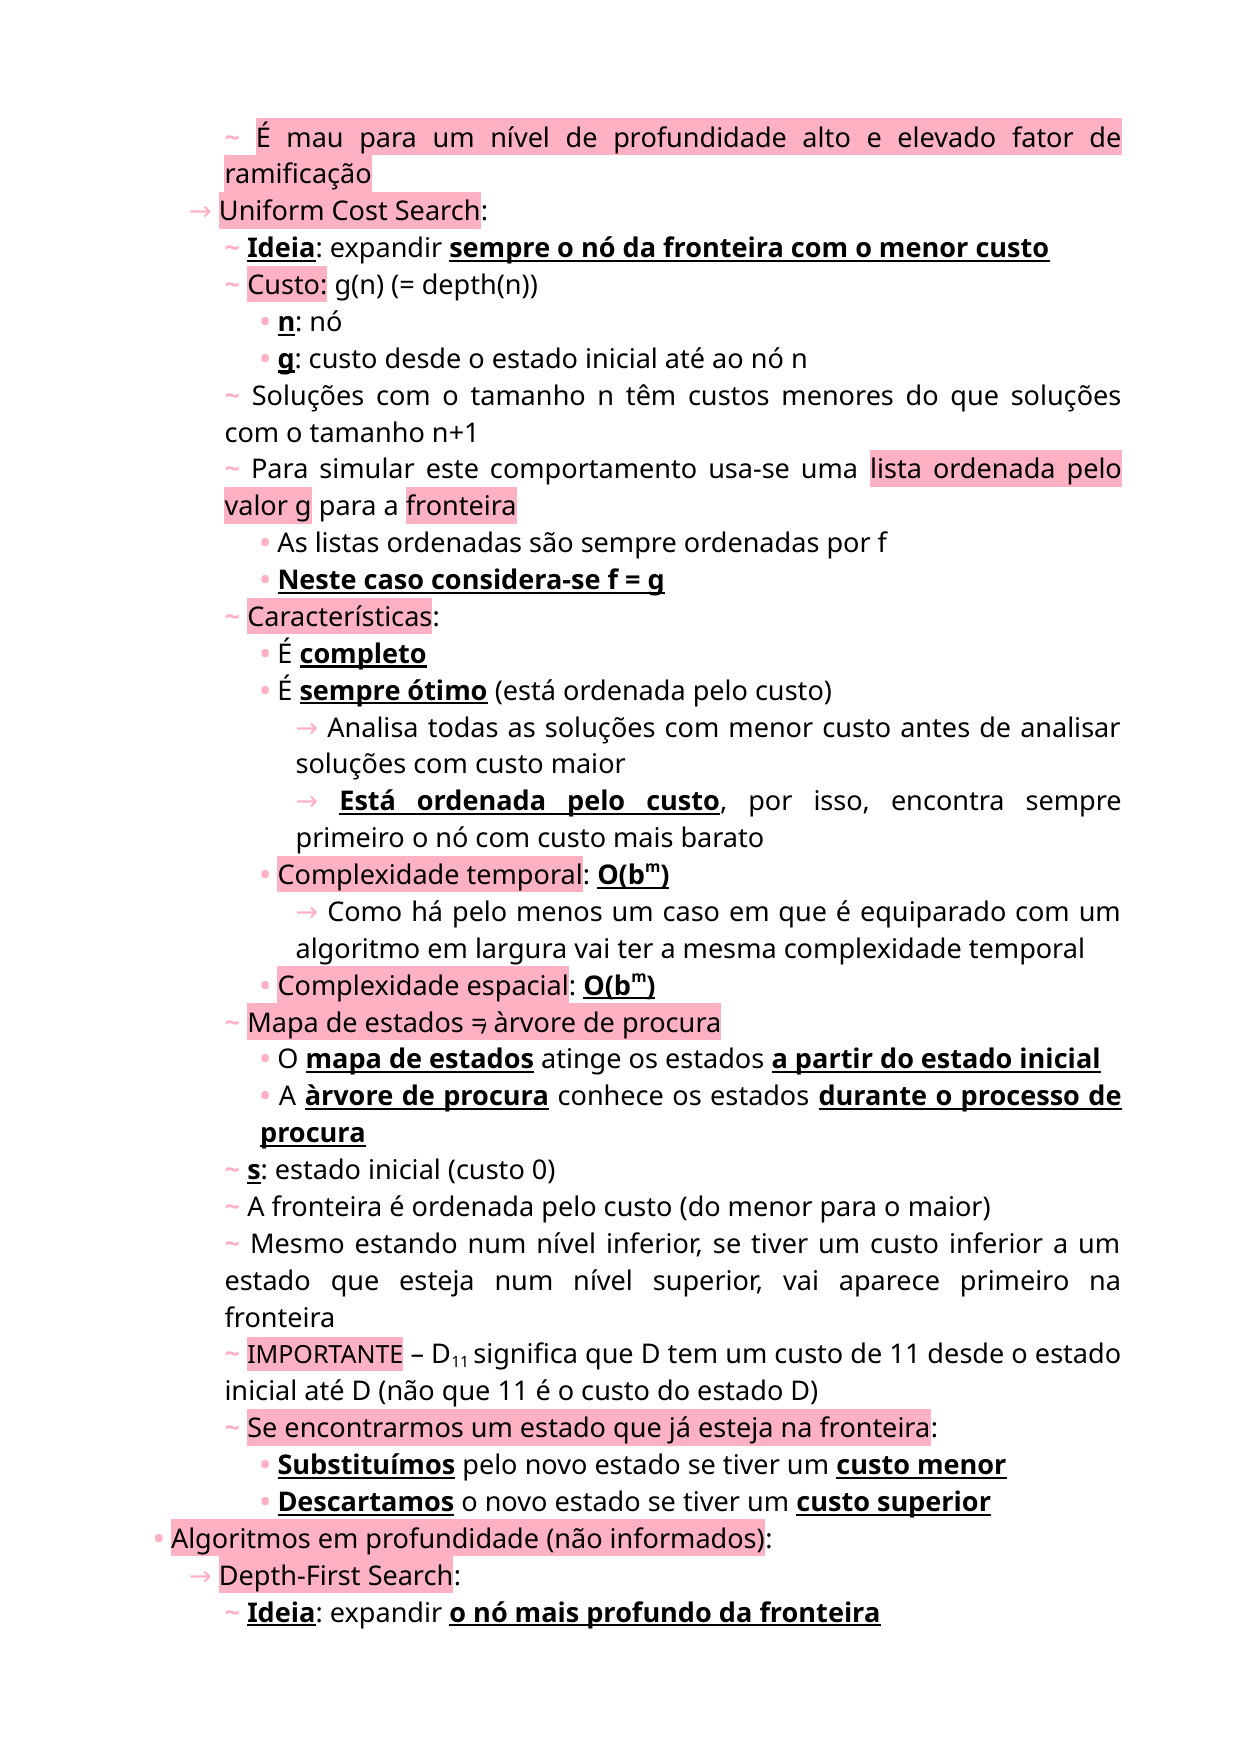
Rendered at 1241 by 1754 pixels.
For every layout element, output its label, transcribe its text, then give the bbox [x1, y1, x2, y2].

text → Está ordenada pelo custo, por isso, encontra sempre primeiro o nó com custo mais barato [295, 782, 1122, 856]
text ~ Se encontrarmos um estado que já esteja na fronteira: [224, 1409, 1122, 1446]
text • Algoritmos em profundidade (não informados): [153, 1519, 1122, 1556]
text • Substituímos pelo novo estado se tiver um custo menor [260, 1446, 1122, 1482]
text ~ Soluções com o tamanho n têm custos menores do que soluções com o tamanho n+1 [224, 376, 1122, 450]
text ~ IMPORTANTE – D11 significa que D tem um custo de 11 desde o estado inicial até D (não que 11 é o custo do estado D) [224, 1335, 1122, 1409]
text → Depth-First Search: [189, 1556, 1122, 1593]
text → Como há pelo menos um caso em que é equiparado com um algoritmo em largura vai ter a mesma complexidade temporal [295, 892, 1122, 966]
text ~ s: estado inicial (custo 0) [224, 1151, 1122, 1187]
text • Complexidade espacial: O(bm) [260, 966, 1122, 1003]
text • O mapa de estados atinge os estados a partir do estado inicial [260, 1040, 1122, 1077]
text → Analisa todas as soluções com menor custo antes de analisar soluções com custo maior [295, 708, 1122, 782]
text ~ Mesmo estando num nível inferior, se tiver um custo inferior a um estado que esteja num nível superior, vai aparece primeiro na fronteira [224, 1224, 1122, 1335]
text ~ A fronteira é ordenada pelo custo (do menor para o maior) [224, 1187, 1122, 1224]
text → Uniform Cost Search: [189, 192, 1122, 229]
text • Complexidade temporal: O(bm) [260, 856, 1122, 892]
text ~ Ideia: expandir sempre o nó da fronteira com o menor custo [224, 229, 1122, 266]
text • n: nó [260, 302, 1122, 339]
text • É sempre ótimo (está ordenada pelo custo) [260, 671, 1122, 708]
text ~ Características: [224, 597, 1122, 634]
text • g: custo desde o estado inicial até ao nó n [260, 339, 1122, 376]
text ~ Mapa de estados ≠ àrvore de procura [224, 1003, 1122, 1040]
text ~ Custo: g(n) (= depth(n)) [224, 266, 1122, 302]
text • É completo [260, 634, 1122, 671]
text ~ É mau para um nível de profundidade alto e elevado fator de ramificação [224, 118, 1122, 192]
text • Neste caso considera-se f = g [260, 561, 1122, 597]
text ~ Para simular este comportamento usa-se uma lista ordenada pelo valor g para a fronteira [224, 450, 1122, 524]
text • A àrvore de procura conhece os estados durante o processo de procura [260, 1077, 1122, 1151]
text • Descartamos o novo estado se tiver um custo superior [260, 1482, 1122, 1519]
text • As listas ordenadas são sempre ordenadas por f [260, 524, 1122, 561]
text ~ Ideia: expandir o nó mais profundo da fronteira [224, 1593, 1122, 1630]
